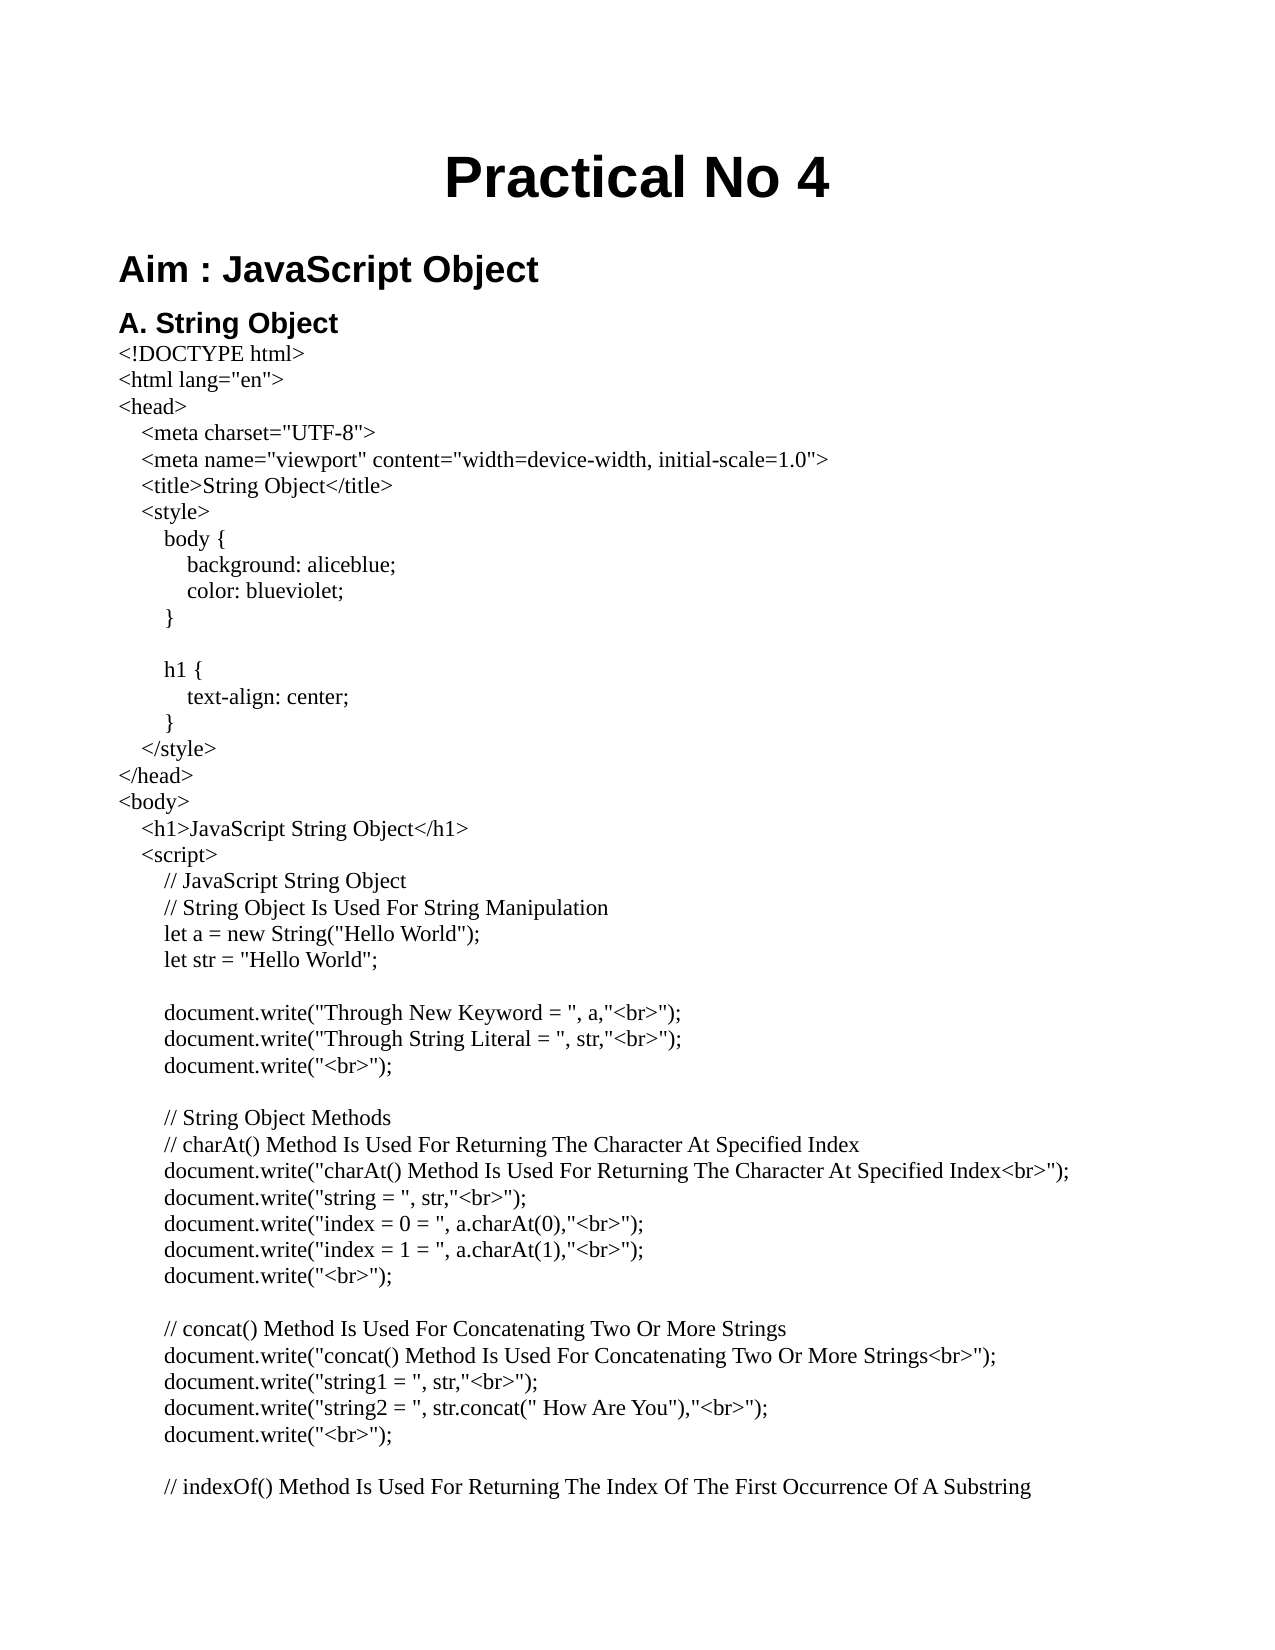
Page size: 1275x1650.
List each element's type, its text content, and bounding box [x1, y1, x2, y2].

text <meta charset="UTF-8"> [118, 419, 1157, 446]
text <meta name="viewport" content="width=device-width, initial-scale=1.0"> [118, 446, 1157, 472]
text <style> [118, 498, 1157, 525]
text // String Object Methods [118, 1104, 1157, 1131]
text document.write("charAt() Method Is Used For Returning The Character At Specified Index<br>"); [118, 1157, 1157, 1183]
text // charAt() Method Is Used For Returning The Character At Specified Index [118, 1131, 1157, 1157]
text body { [118, 525, 1157, 551]
text background: aliceblue; [118, 551, 1157, 577]
text document.write("string = ", str,"<br>"); [118, 1183, 1157, 1210]
text document.write("concat() Method Is Used For Concatenating Two Or More Strings<br>"); [118, 1342, 1157, 1368]
text text-align: center; [118, 683, 1157, 709]
text <script> [118, 841, 1157, 867]
text // indexOf() Method Is Used For Returning The Index Of The First Occurrence Of A Substring [118, 1473, 1157, 1500]
text <h1>JavaScript String Object</h1> [118, 814, 1157, 841]
text let a = new String("Hello World"); [118, 920, 1157, 946]
text </style> [118, 736, 1157, 762]
text document.write("index = 0 = ", a.charAt(0),"<br>"); [118, 1210, 1157, 1236]
text let str = "Hello World"; [118, 946, 1157, 973]
text document.write("Through New Keyword = ", a,"<br>"); [118, 999, 1157, 1025]
text } [118, 709, 1157, 736]
text <html lang="en"> [118, 367, 1157, 393]
text h1 { [118, 656, 1157, 683]
text } [118, 604, 1157, 630]
text // JavaScript String Object [118, 867, 1157, 894]
text document.write("<br>"); [118, 1263, 1157, 1289]
text <head> [118, 393, 1157, 419]
text </head> [118, 762, 1157, 788]
text document.write("string1 = ", str,"<br>"); [118, 1368, 1157, 1394]
text <body> [118, 788, 1157, 814]
text document.write("Through String Literal = ", str,"<br>"); [118, 1025, 1157, 1052]
text color: blueviolet; [118, 577, 1157, 604]
text <title>String Object</title> [118, 472, 1157, 498]
subtitle A. String Object [118, 306, 1157, 339]
subtitle Aim : JavaScript Object [118, 248, 1157, 291]
text document.write("string2 = ", str.concat(" How Are You"),"<br>"); [118, 1394, 1157, 1421]
text document.write("index = 1 = ", a.charAt(1),"<br>"); [118, 1236, 1157, 1263]
text <!DOCTYPE html> [118, 340, 1157, 367]
text document.write("<br>"); [118, 1421, 1157, 1447]
text // concat() Method Is Used For Concatenating Two Or More Strings [118, 1315, 1157, 1342]
title Practical No 4 [118, 143, 1157, 210]
text document.write("<br>"); [118, 1052, 1157, 1078]
text // String Object Is Used For String Manipulation [118, 894, 1157, 920]
